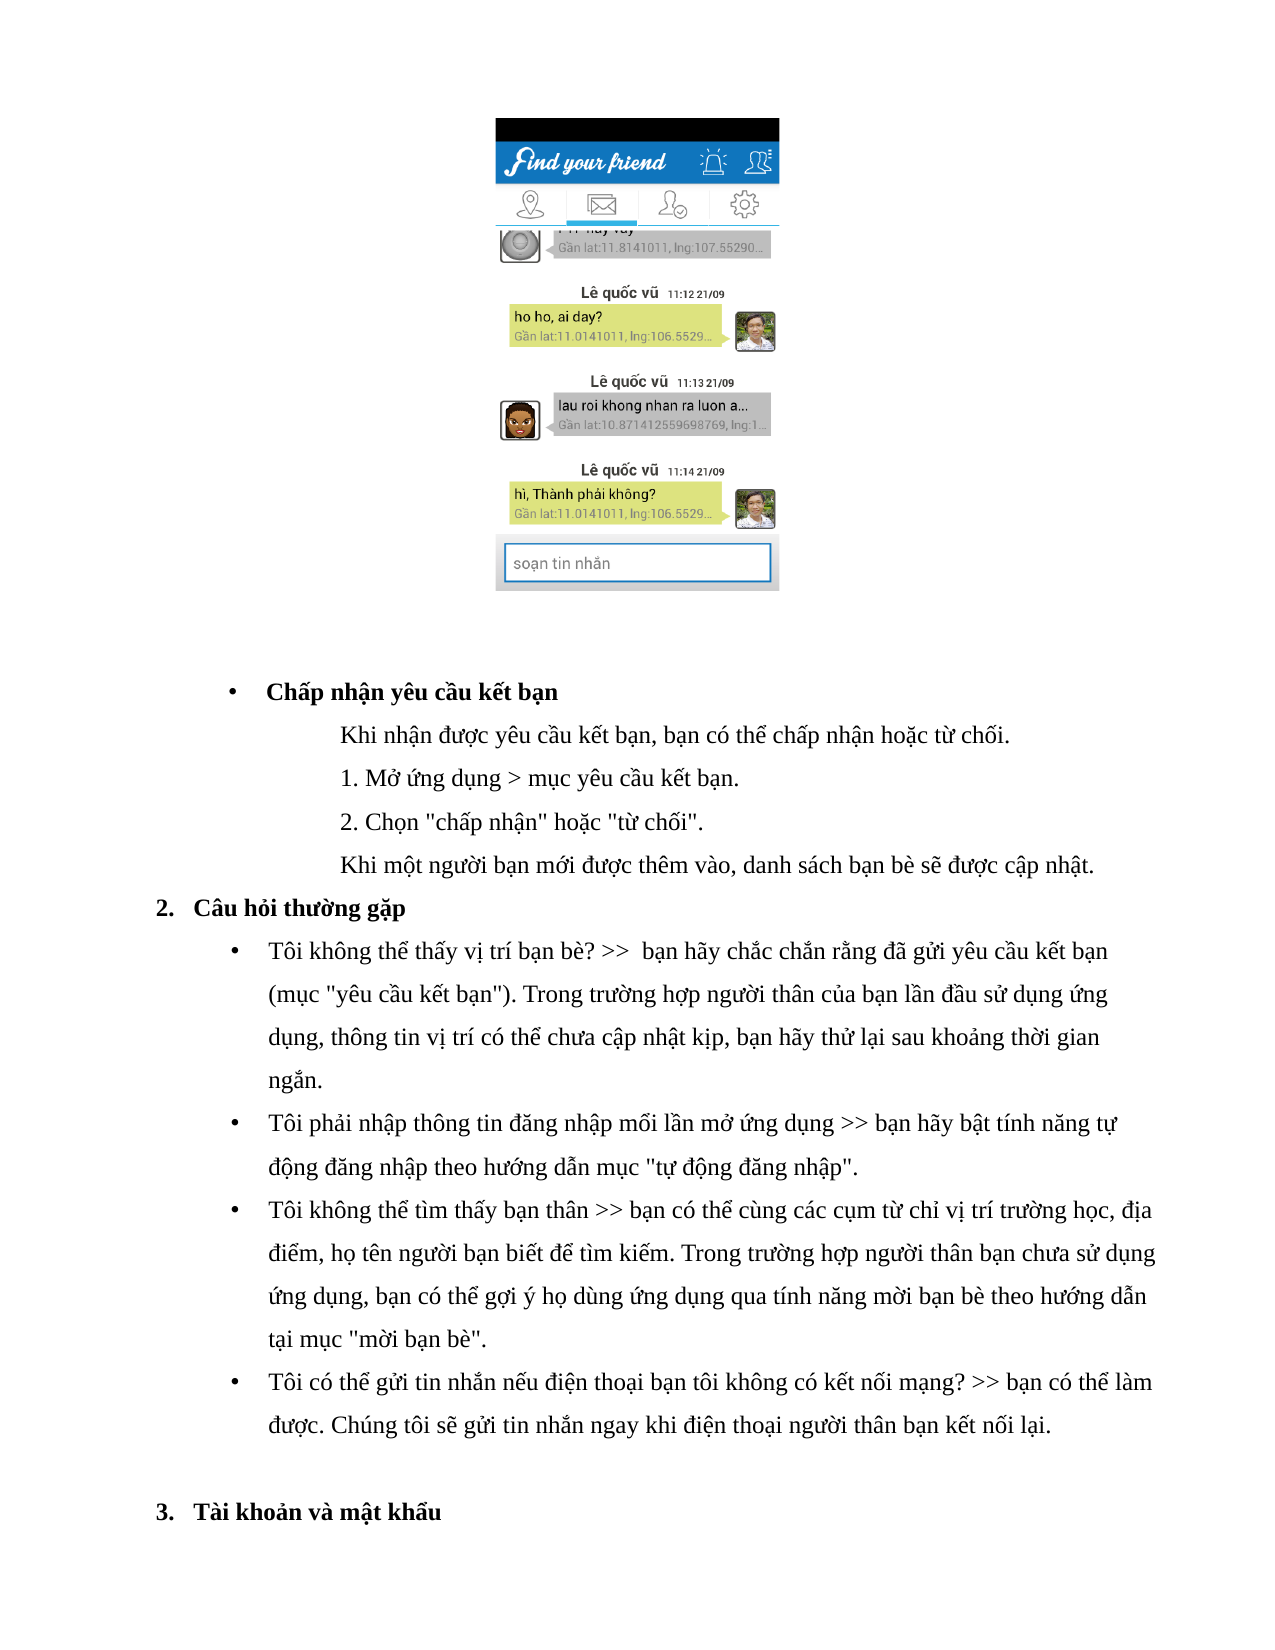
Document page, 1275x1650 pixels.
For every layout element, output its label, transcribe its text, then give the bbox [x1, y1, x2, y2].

picture [495, 118, 780, 591]
list Tài khoản và mật khẩu [156, 1497, 1157, 1525]
list Chấp nhận yêu cầu kết bạn [228, 677, 1157, 706]
list Tôi không thể tìm thấy bạn thân >> bạn có thể cùng các cụm từ chỉ vị trí trường học, địa điểm, họ tên người bạn biết để tìm kiếm. Trong trường hợp người thân bạn chưa sử dụng ứng dụng, bạn có thể gợi ý họ dùng ứng dụng qua tính năng mời bạn bè theo hướng dẫn tại mục "mời bạn bè". [231, 1195, 1157, 1353]
text Khi nhận được yêu cầu kết bạn, bạn có thể chấp nhận hoặc từ chối. [266, 720, 1157, 749]
list Câu hỏi thường gặp [156, 893, 1157, 922]
text 1. Mở ứng dụng > mục yêu cầu kết bạn. [340, 763, 1157, 792]
text 2. Chọn "chấp nhận" hoặc "từ chối". [340, 807, 1157, 835]
list Tôi không thể thấy vị trí bạn bè? >> bạn hãy chắc chắn rằng đã gửi yêu cầu kết bạn (mục "yêu cầu kết bạn"). Trong trường hợp người thân của bạn lần đầu sử dụng ứng dụng, thông tin vị trí có thể chưa cập nhật kịp, bạn hãy thử lại sau khoảng thời gian ngắn. [231, 936, 1157, 1094]
list Tôi có thể gửi tin nhắn nếu điện thoại bạn tôi không có kết nối mạng? >> bạn có thể làm được. Chúng tôi sẽ gửi tin nhắn ngay khi điện thoại người thân bạn kết nối lại. [231, 1367, 1157, 1439]
text Khi một người bạn mới được thêm vào, danh sách bạn bè sẽ được cập nhật. [266, 850, 1157, 878]
list Tôi phải nhập thông tin đăng nhập mổi lần mở ứng dụng >> bạn hãy bật tính năng tự động đăng nhập theo hướng dẫn mục "tự động đăng nhập". [231, 1108, 1157, 1180]
